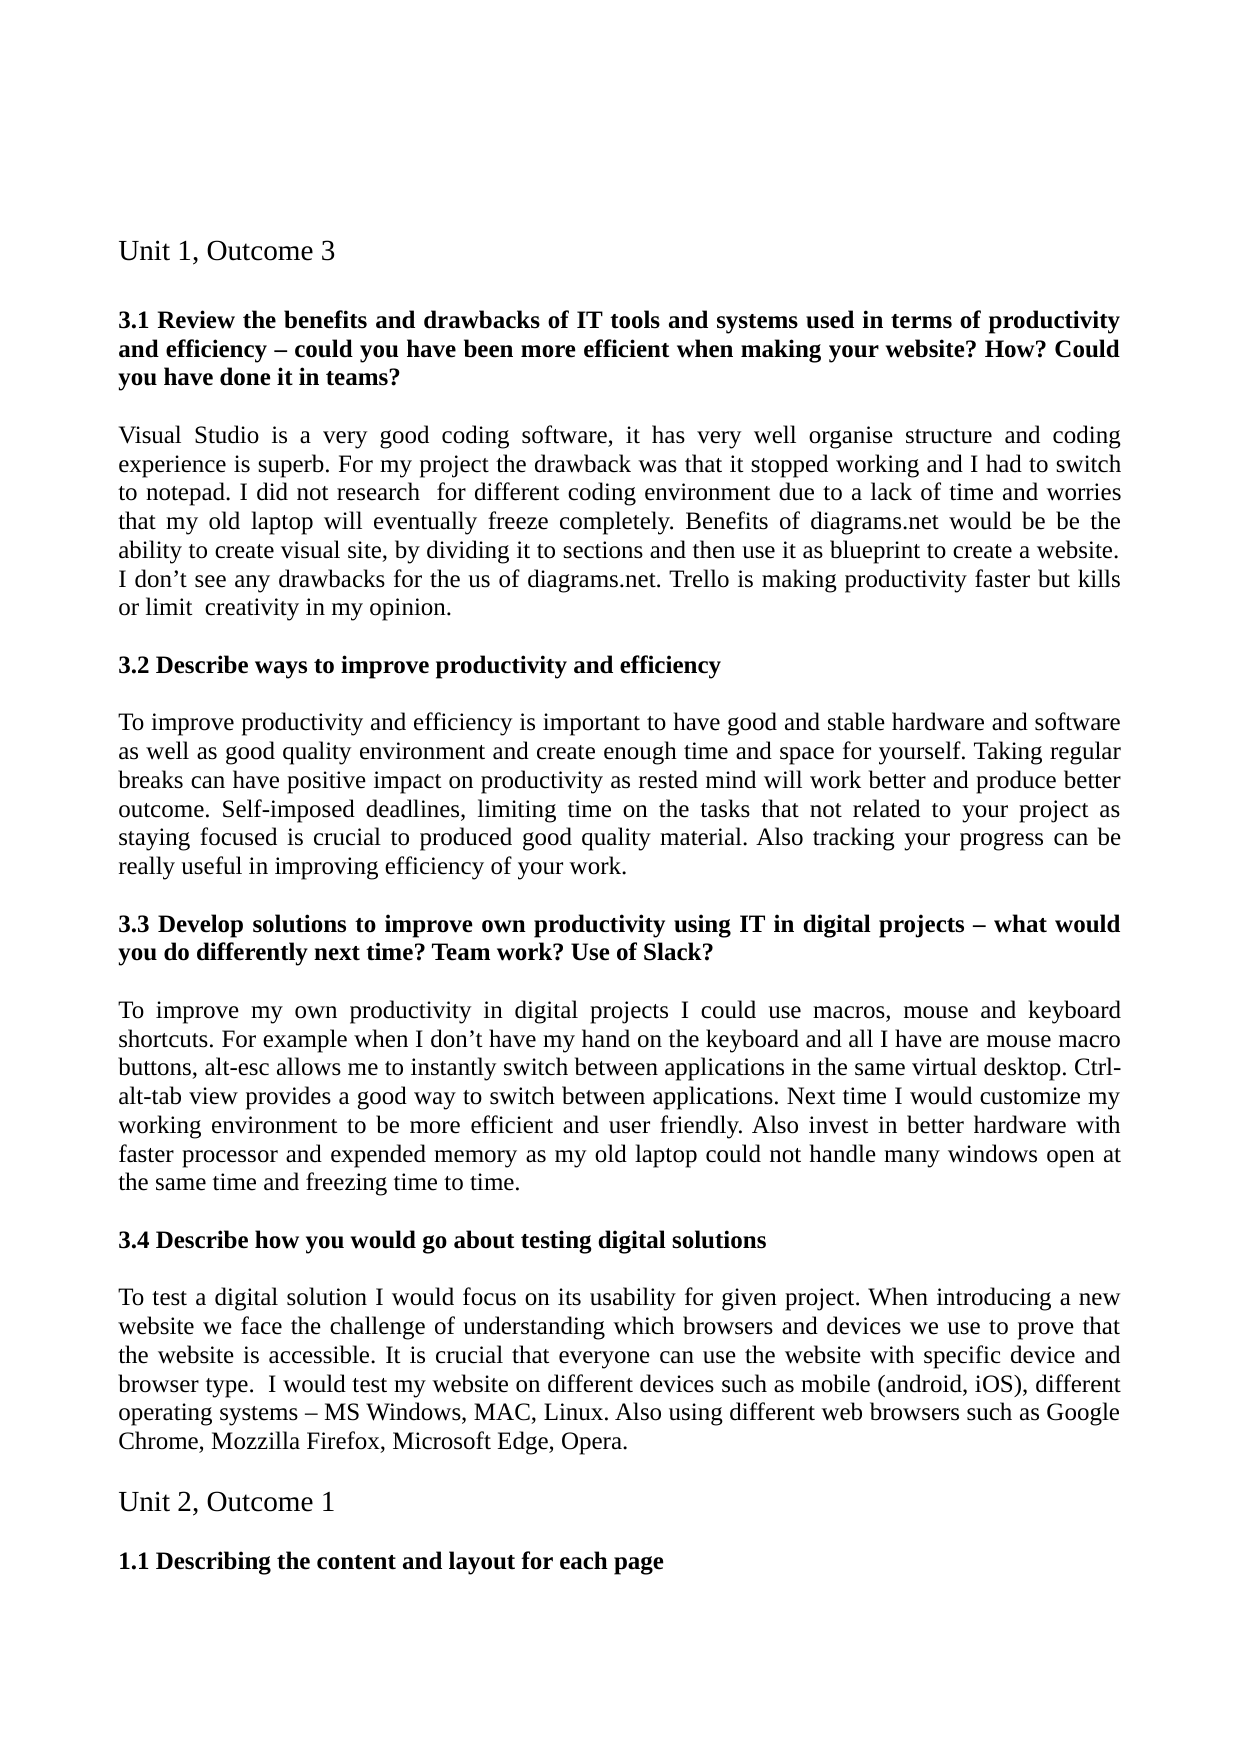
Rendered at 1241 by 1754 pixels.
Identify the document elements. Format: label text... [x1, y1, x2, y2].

text 3.1 Review the benefits and drawbacks of IT tools and systems used in terms of productivity and efficiency – could you have been more efficient when making your website? How? Could you have done it in teams? [118, 305, 1122, 391]
text Unit 1, Outcome 3 [118, 233, 1122, 267]
text To test a digital solution I would focus on its usability for given project. When introducing a new website we face the challenge of understanding which browsers and devices we use to prove that the website is accessible. It is crucial that everyone can use the website with specific device and browser type. I would test my website on different devices such as mobile (android, iOS), different operating systems – MS Windows, MAC, Linux. Also using different web browsers such as Google Chrome, Mozzilla Firefox, Microsoft Edge, Opera. [118, 1282, 1122, 1455]
text To improve productivity and efficiency is important to have good and stable hardware and software as well as good quality environment and create enough time and space for yourself. Taking regular breaks can have positive impact on productivity as rested mind will work better and produce better outcome. Self-imposed deadlines, limiting time on the tasks that not related to your project as staying focused is crucial to produced good quality material. Also tracking your progress can be really useful in improving efficiency of your work. [118, 707, 1122, 880]
text 3.2 Describe ways to improve productivity and efficiency [118, 650, 1122, 679]
text 3.3 Develop solutions to improve own productivity using IT in digital projects – what would you do differently next time? Team work? Use of Slack? [118, 909, 1122, 966]
text To improve my own productivity in digital projects I could use macros, mouse and keyboard shortcuts. For example when I don’t have my hand on the keyboard and all I have are mouse macro buttons, alt-esc allows me to instantly switch between applications in the same virtual desktop. Ctrl-alt-tab view provides a good way to switch between applications. Next time I would customize my working environment to be more efficient and user friendly. Also invest in better hardware with faster processor and expended memory as my old laptop could not handle many windows open at the same time and freezing time to time. [118, 995, 1122, 1196]
text Visual Studio is a very good coding software, it has very well organise structure and coding experience is superb. For my project the drawback was that it stopped working and I had to switch to notepad. I did not research for different coding environment due to a lack of time and worries that my old laptop will eventually freeze completely. Benefits of diagrams.net would be be the ability to create visual site, by dividing it to sections and then use it as blueprint to create a website. I don’t see any drawbacks for the us of diagrams.net. Trello is making productivity faster but kills or limit creativity in my opinion. [118, 420, 1122, 621]
text 1.1 Describing the content and layout for each page [118, 1546, 1122, 1575]
text 3.4 Describe how you would go about testing digital solutions [118, 1225, 1122, 1254]
text Unit 2, Outcome 1 [118, 1484, 1122, 1517]
